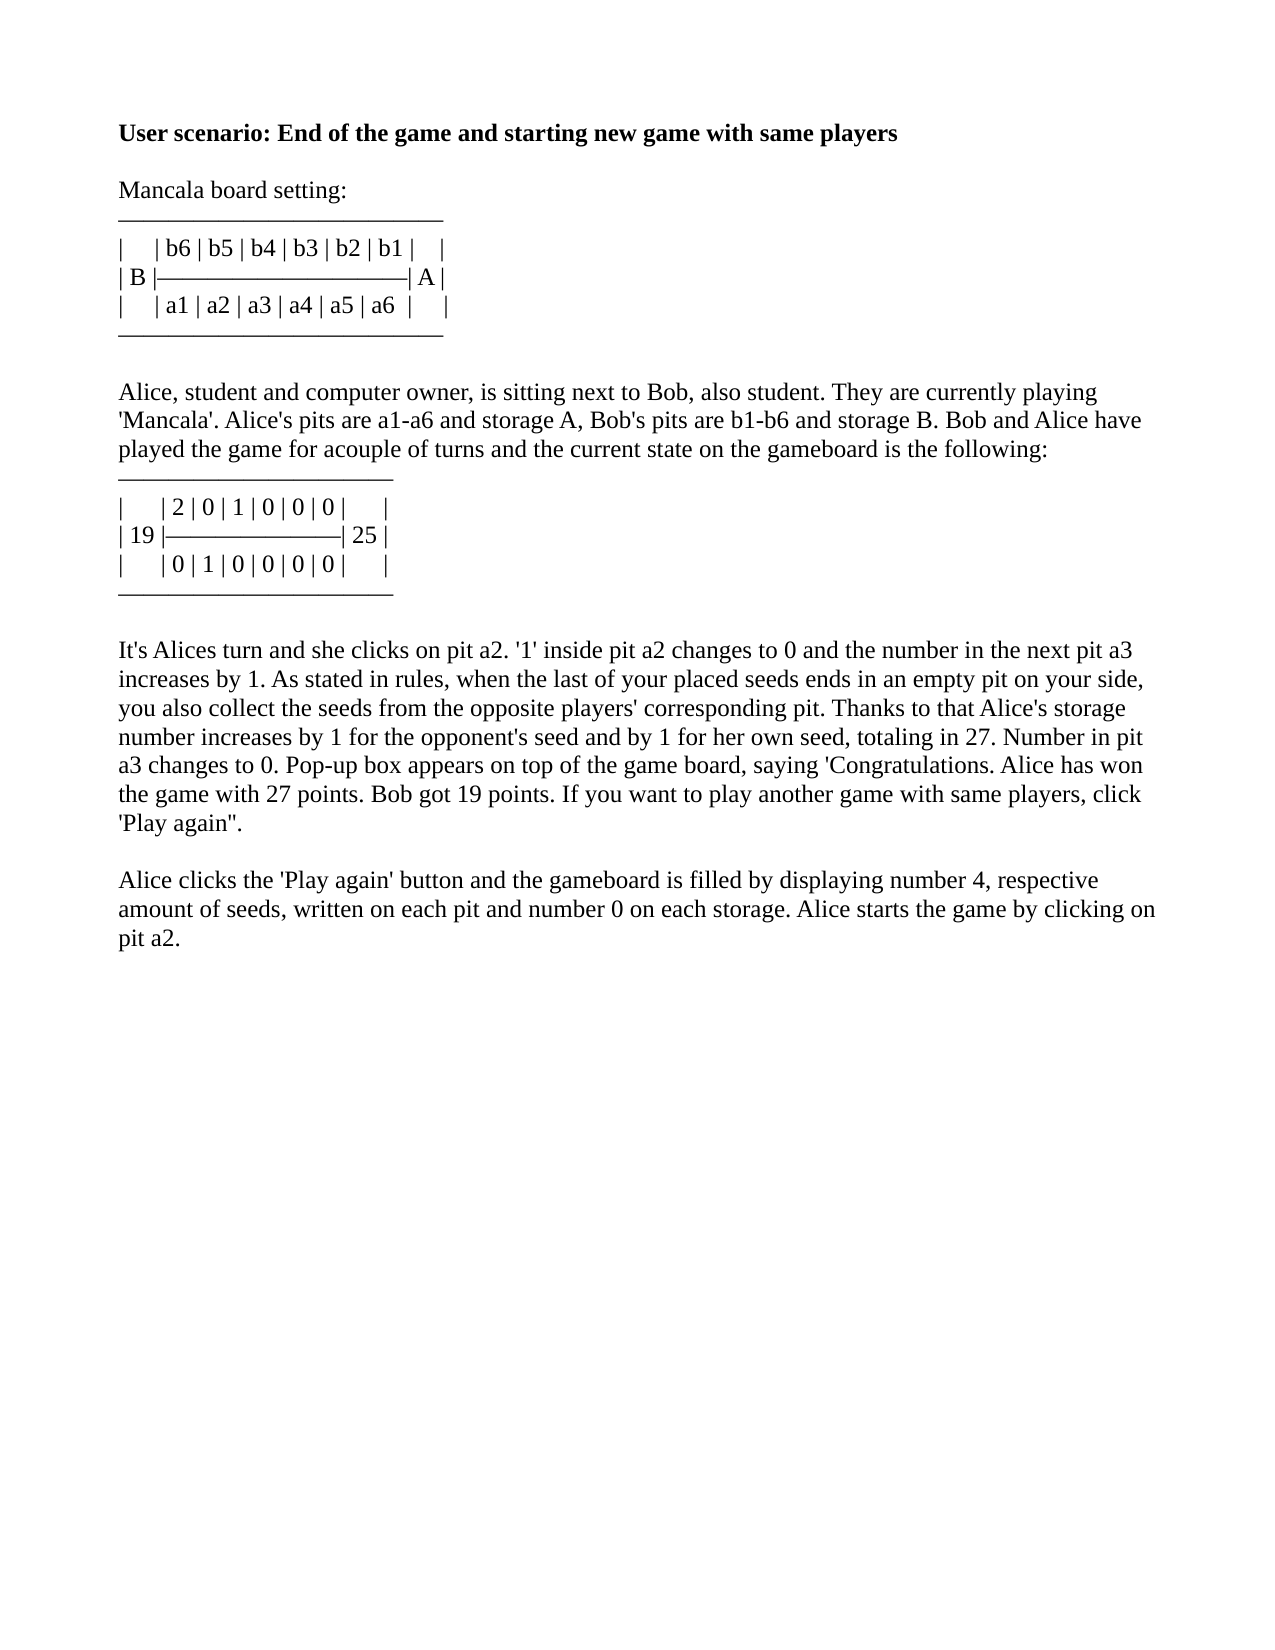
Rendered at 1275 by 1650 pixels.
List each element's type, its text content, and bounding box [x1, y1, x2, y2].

text ——————————— [118, 463, 1157, 492]
text Alice, student and computer owner, is sitting next to Bob, also student. They are currently playing 'Mancala'. Alice's pits are a1-a6 and storage A, Bob's pits are b1-b6 and storage B. Bob and Alice have played the game for acouple of turns and the current state on the gameboard is the following: [118, 377, 1157, 463]
text | | a1 | a2 | a3 | a4 | a5 | a6 | | [118, 291, 1157, 319]
text | | b6 | b5 | b4 | b3 | b2 | b1 | | [118, 233, 1157, 262]
text User scenario: End of the game and starting new game with same players [118, 118, 1157, 147]
text | | 2 | 0 | 1 | 0 | 0 | 0 | | [118, 492, 1157, 521]
text ————————————— [118, 204, 1157, 233]
text It's Alices turn and she clicks on pit a2. '1' inside pit a2 changes to 0 and the number in the next pit a3 increases by 1. As stated in rules, when the last of your placed seeds ends in an empty pit on your side, you also collect the seeds from the opposite players' corresponding pit. Thanks to that Alice's storage number increases by 1 for the opponent's seed and by 1 for her own seed, totaling in 27. Number in pit a3 changes to 0. Pop-up box appears on top of the game board, saying 'Congratulations. Alice has won the game with 27 points. Bob got 19 points. If you want to play another game with same players, click 'Play again''. [118, 636, 1157, 837]
text ——————————— [118, 578, 1157, 607]
text | B |——————————| A | [118, 262, 1157, 291]
text | 19 |———————| 25 | [118, 521, 1157, 549]
text Alice clicks the 'Play again' button and the gameboard is filled by displaying number 4, respective amount of seeds, written on each pit and number 0 on each storage. Alice starts the game by clicking on pit a2. [118, 866, 1157, 952]
text | | 0 | 1 | 0 | 0 | 0 | 0 | | [118, 549, 1157, 578]
text Mancala board setting: [118, 176, 1157, 204]
text ————————————— [118, 319, 1157, 348]
